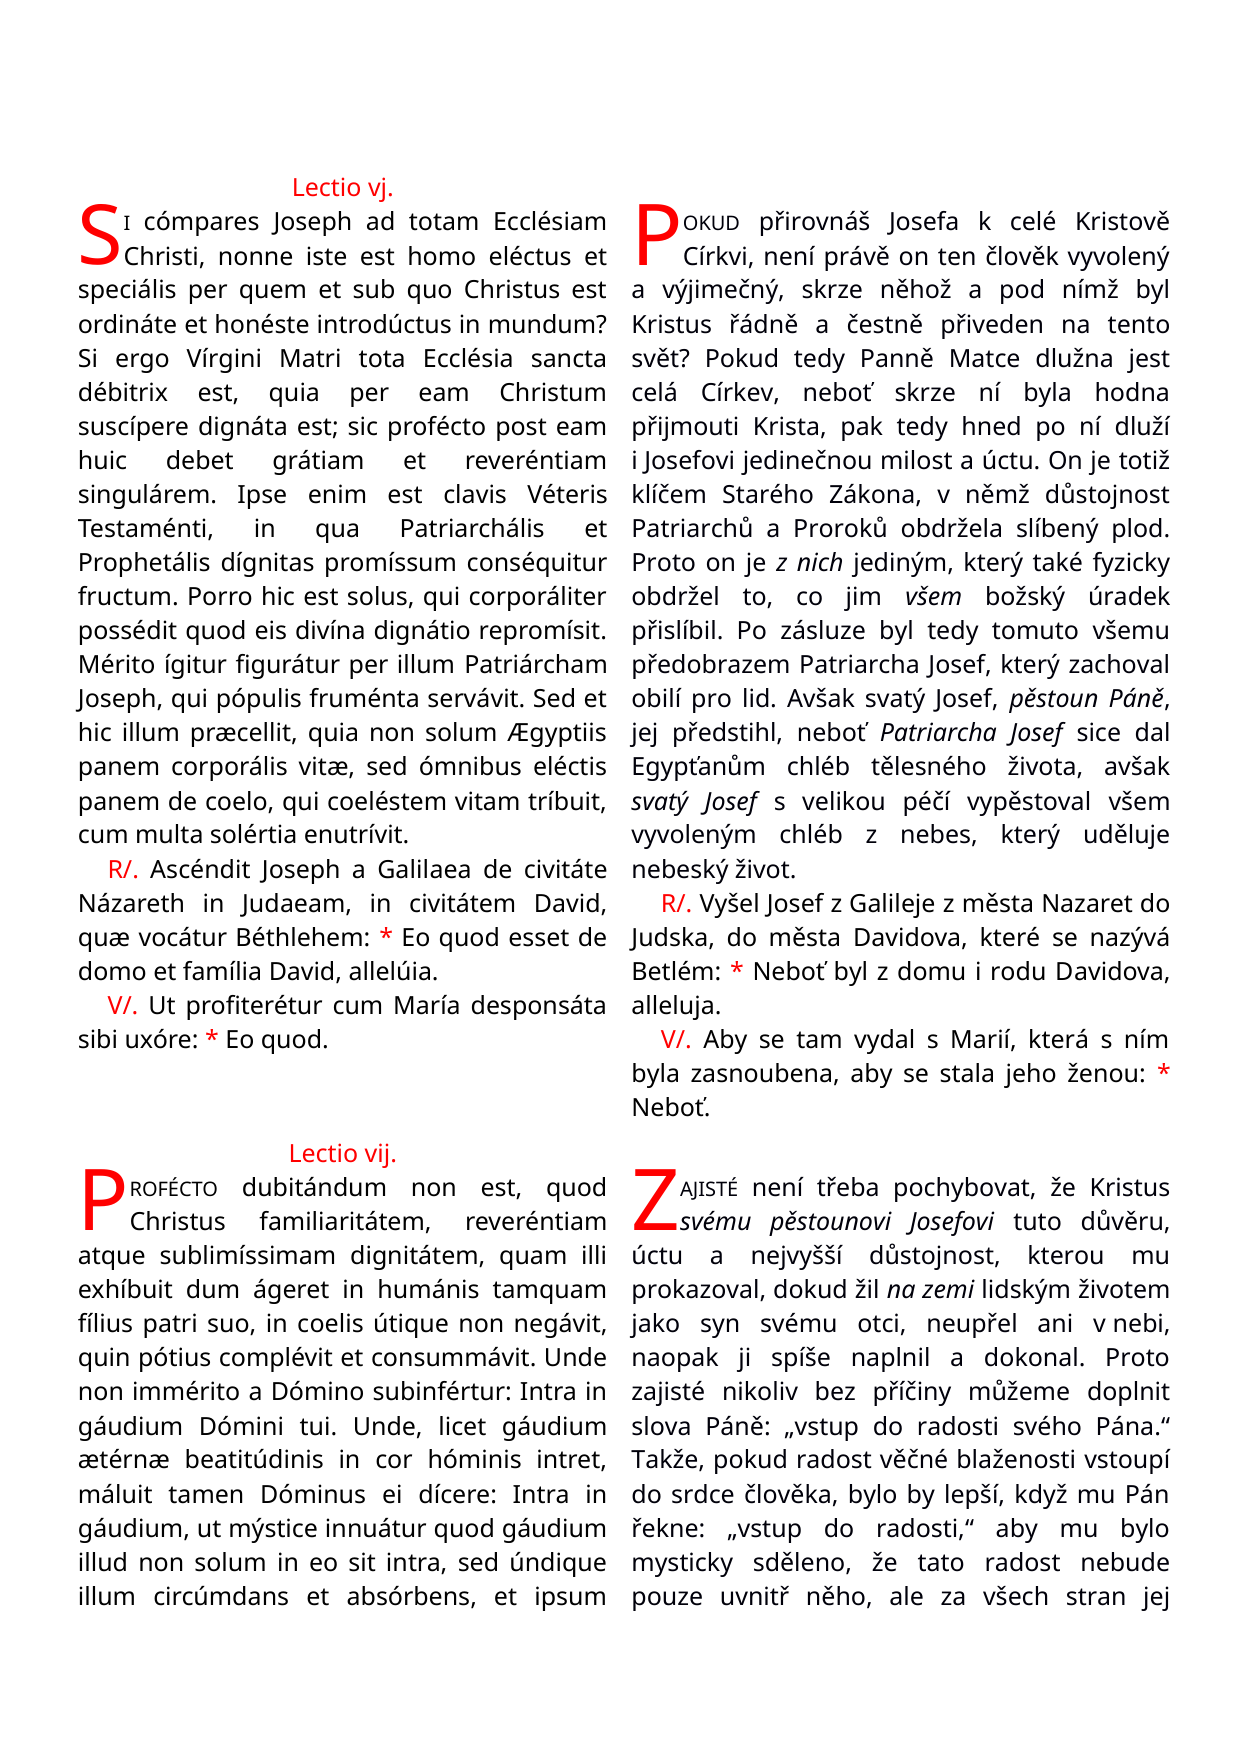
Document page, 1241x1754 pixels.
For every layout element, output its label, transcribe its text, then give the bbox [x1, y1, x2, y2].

table_cell [619, 118, 1182, 164]
table_cell Pokud přirovnáš Josefa k celé Kristově Církvi, není právě on ten člověk vyvolený a výjimečný, skrze něhož a pod nímž byl Kristus řádně a čestně přiveden na tento svět? Pokud tedy Panně Matce dlužna jest celá Církev, neboť skrze ní byla hodna přijmouti Krista, pak tedy hned po ní dluží i Josefovi jedinečnou milost a úctu. On je totiž klíčem Starého Zákona, v němž důstojnost Patriarchů a Proroků obdržela slíbený plod. Proto on je z nich jediným, který také fyzicky obdržel to, co jim všem božský úradek přislíbil. Po zásluze byl tedy tomuto všemu předobrazem Patriarcha Josef, který zachoval obilí pro lid. Avšak svatý Josef, pěstoun Páně, jej předstihl, neboť Patriarcha Josef sice dal Egypťanům chléb tělesného života, avšak svatý Josef s velikou péčí vypěstoval všem vyvoleným chléb z nebes, který uděluje nebeský život. R/. Vyšel Josef z Galileje z města Nazaret do Judska, do města Davidova, které se nazývá Betlém: * Neboť byl z domu i rodu Davidova, alleluja. V/. Aby se tam vydal s Marií, která s ním byla zasnoubena, aby se stala jeho ženou: * Neboť. [619, 164, 1182, 1130]
table_cell Zajisté není třeba pochybovat, že Kristus svému pěstounovi Josefovi tuto důvěru, úctu a nejvyšší důstojnost, kterou mu prokazoval, dokud žil na zemi lidským životem jako syn svému otci, neupřel ani v nebi, naopak ji spíše naplnil a dokonal. Proto zajisté nikoliv bez příčiny můžeme doplnit slova Páně: „vstup do radosti svého Pána.“ Takže, pokud radost věčné blaženosti vstoupí do srdce člověka, bylo by lepší, když mu Pán řekne: „vstup do radosti,“ aby mu bylo mysticky sděleno, že tato radost nebude pouze uvnitř něho, ale za všech stran jej [619, 1130, 1182, 1618]
table_cell Lectio vj. Si cómpares Joseph ad totam Ecclésiam Christi, nonne iste est homo eléctus et speciális per quem et sub quo Christus est ordináte et honéste introdúctus in mundum? Si ergo Vírgini Matri tota Ecclésia sancta débitrix est, quia per eam Christum suscípere dignáta est; sic profécto post eam huic debet grátiam et reveréntiam singulárem. Ipse enim est clavis Véteris Testaménti, in qua Patriarchális et Prophetális dígnitas promíssum conséquitur fructum. Porro hic est solus, qui corporáliter possédit quod eis divína dignátio repromísit. Mérito ígitur figurátur per illum Patriárcham Joseph, qui pópulis fruménta servávit. Sed et hic illum præcellit, quia non solum Ægyptiis panem corporális vitæ, sed ómnibus eléctis panem de coelo, qui coeléstem vitam tríbuit, cum multa solértia enutrívit. R/. Ascéndit Joseph a Galilaea de civitáte Názareth in Judaeam, in civitátem David, quæ vocátur Béthlehem: * Eo quod esset de domo et família David, allelúia. V/. Ut profiterétur cum María desponsáta sibi uxóre: * Eo quod. [66, 164, 619, 1130]
table_cell Lectio vij. Profécto dubitándum non est, quod Christus familiaritátem, reveréntiam atque sublimíssimam dignitátem, quam illi exhíbuit dum ágeret in humánis tamquam fílius patri suo, in coelis útique non negávit, quin pótius complévit et consummávit. Unde non immérito a Dómino subinfértur: Intra in gáudium Dómini tui. Unde, licet gáudium ætérnæ beatitúdinis in cor hóminis intret, máluit tamen Dóminus ei dícere: Intra in gáudium, ut mýstice innuátur quod gáudium illud non solum in eo sit intra, sed úndique illum circúmdans et absórbens, et ipsum [66, 1130, 619, 1618]
table_cell [66, 118, 619, 164]
